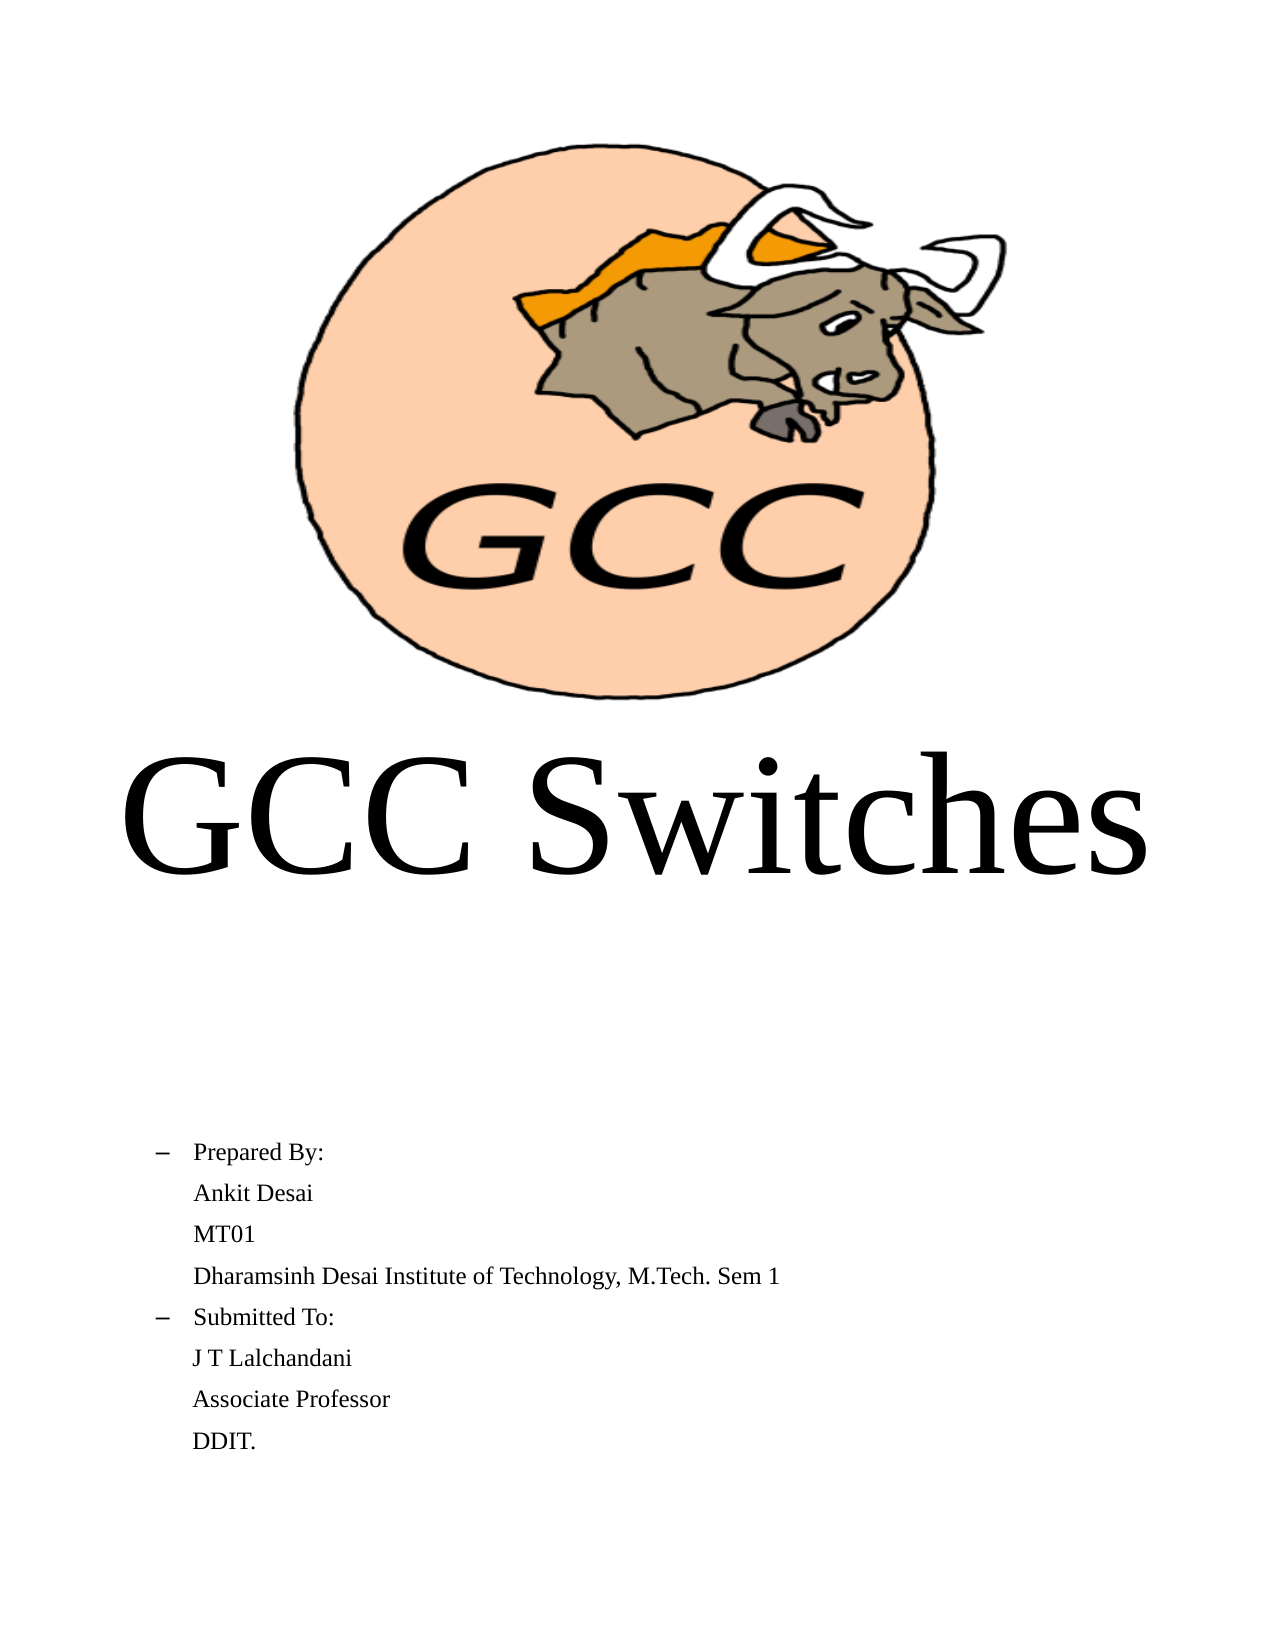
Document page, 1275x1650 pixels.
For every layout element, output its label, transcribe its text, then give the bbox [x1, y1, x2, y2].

list Dharamsinh Desai Institute of Technology, M.Tech. Sem 1 [156, 1261, 1157, 1289]
list Prepared By: [156, 1137, 1157, 1166]
list Submitted To: [156, 1302, 1157, 1331]
text J T Lalchandani [118, 1343, 1157, 1372]
list Ankit Desai [156, 1178, 1157, 1207]
list MT01 [156, 1219, 1157, 1248]
text GCC Switches [118, 118, 1157, 911]
picture [279, 134, 1022, 710]
text DDIT. [118, 1426, 1157, 1454]
text Associate Professor [118, 1384, 1157, 1413]
